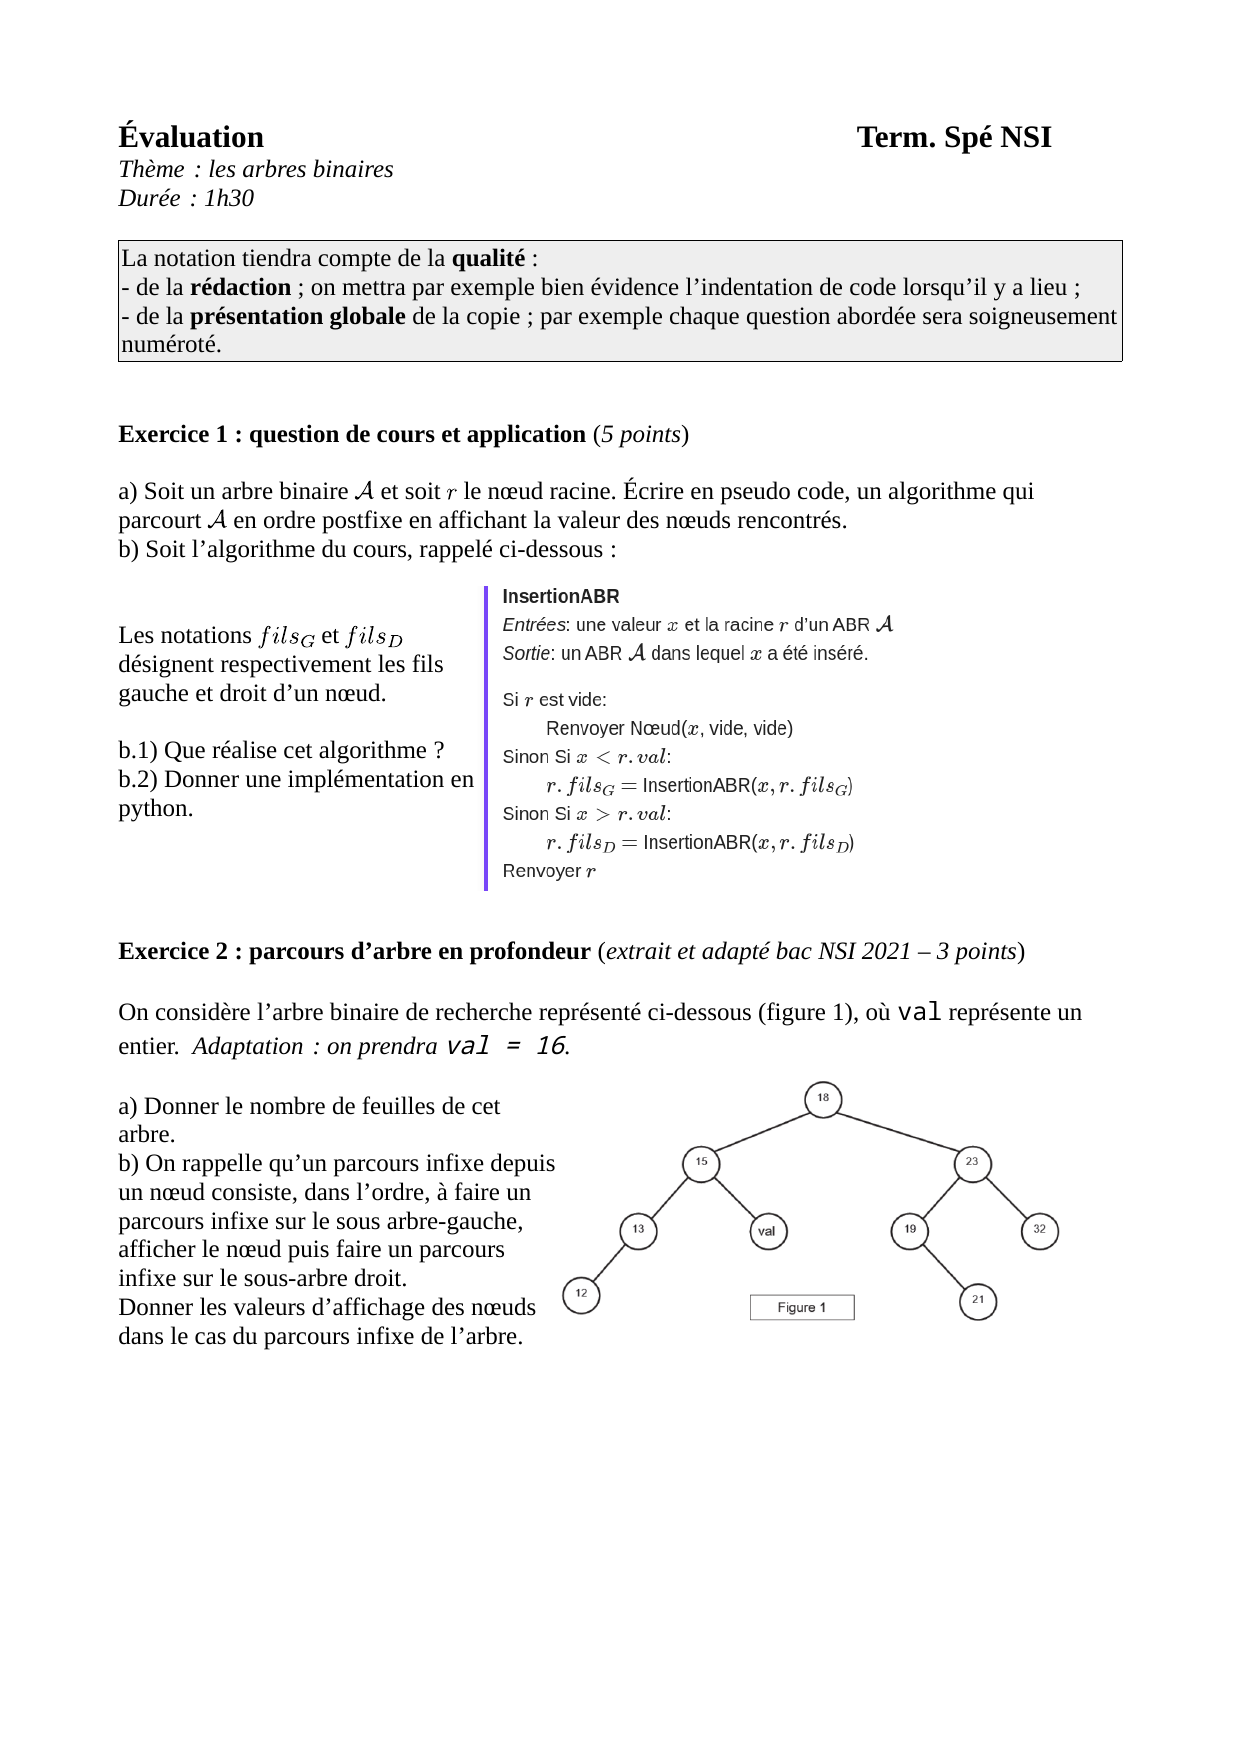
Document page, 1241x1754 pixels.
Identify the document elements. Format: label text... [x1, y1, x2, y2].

text Les notations et désignent respectivement les fils gauche et droit d’un nœud. [118, 620, 476, 706]
text [1066, 1148, 1122, 1292]
text b) On rappelle qu’un parcours infixe depuis un nœud consiste, dans l’ordre, à faire un parcours infixe sur le sous arbre-gauche, afficher le nœud puis faire un parcours infixe sur le sous-arbre droit. [118, 1148, 558, 1292]
text La notation tiendra compte de la qualité : [119, 241, 1122, 269]
picture [476, 586, 904, 891]
picture [558, 1073, 1066, 1328]
text On considère l’arbre binaire de recherche représenté ci-dessous (figure 1), où val représente un [118, 994, 1122, 1028]
text [904, 620, 1122, 706]
text b.1) Que réalise cet algorithme ? [118, 735, 476, 764]
text [904, 764, 1122, 821]
text - de la rédaction ; on mettra par exemple bien évidence l’indentation de code lorsqu’il y a lieu ; [119, 269, 1122, 298]
text Évaluation Term. Spé NSI [118, 118, 1122, 154]
text b) Soit l’algorithme du cours, rappelé ci-dessous : [118, 534, 1122, 563]
text Exercice 1 : question de cours et application (5 points) [118, 419, 1122, 448]
text Exercice 2 : parcours d’arbre en profondeur (extrait et adapté bac NSI 2021 – 3 points) [118, 936, 1122, 965]
text - de la présentation globale de la copie ; par exemple chaque question abordée sera soigneusement numéroté. [119, 298, 1122, 361]
text entier. Adaptation : on prendra val = 16. [118, 1028, 1122, 1062]
text a) Donner le nombre de feuilles de cet arbre. [118, 1091, 558, 1148]
text Durée : 1h30 [118, 183, 1122, 212]
text Donner les valeurs d’affichage des nœuds dans le cas du parcours infixe de l’arbre. [118, 1292, 1122, 1349]
text a) Soit un arbre binaire et soit le nœud racine. Écrire en pseudo code, un algorithme qui parcourt en ordre postfixe en affichant la valeur des nœuds rencontrés. [118, 476, 1122, 534]
text [1066, 1091, 1122, 1148]
text Thème : les arbres binaires [118, 154, 1122, 183]
text b.2) Donner une implémentation en python. [118, 764, 476, 821]
text [904, 735, 1122, 764]
